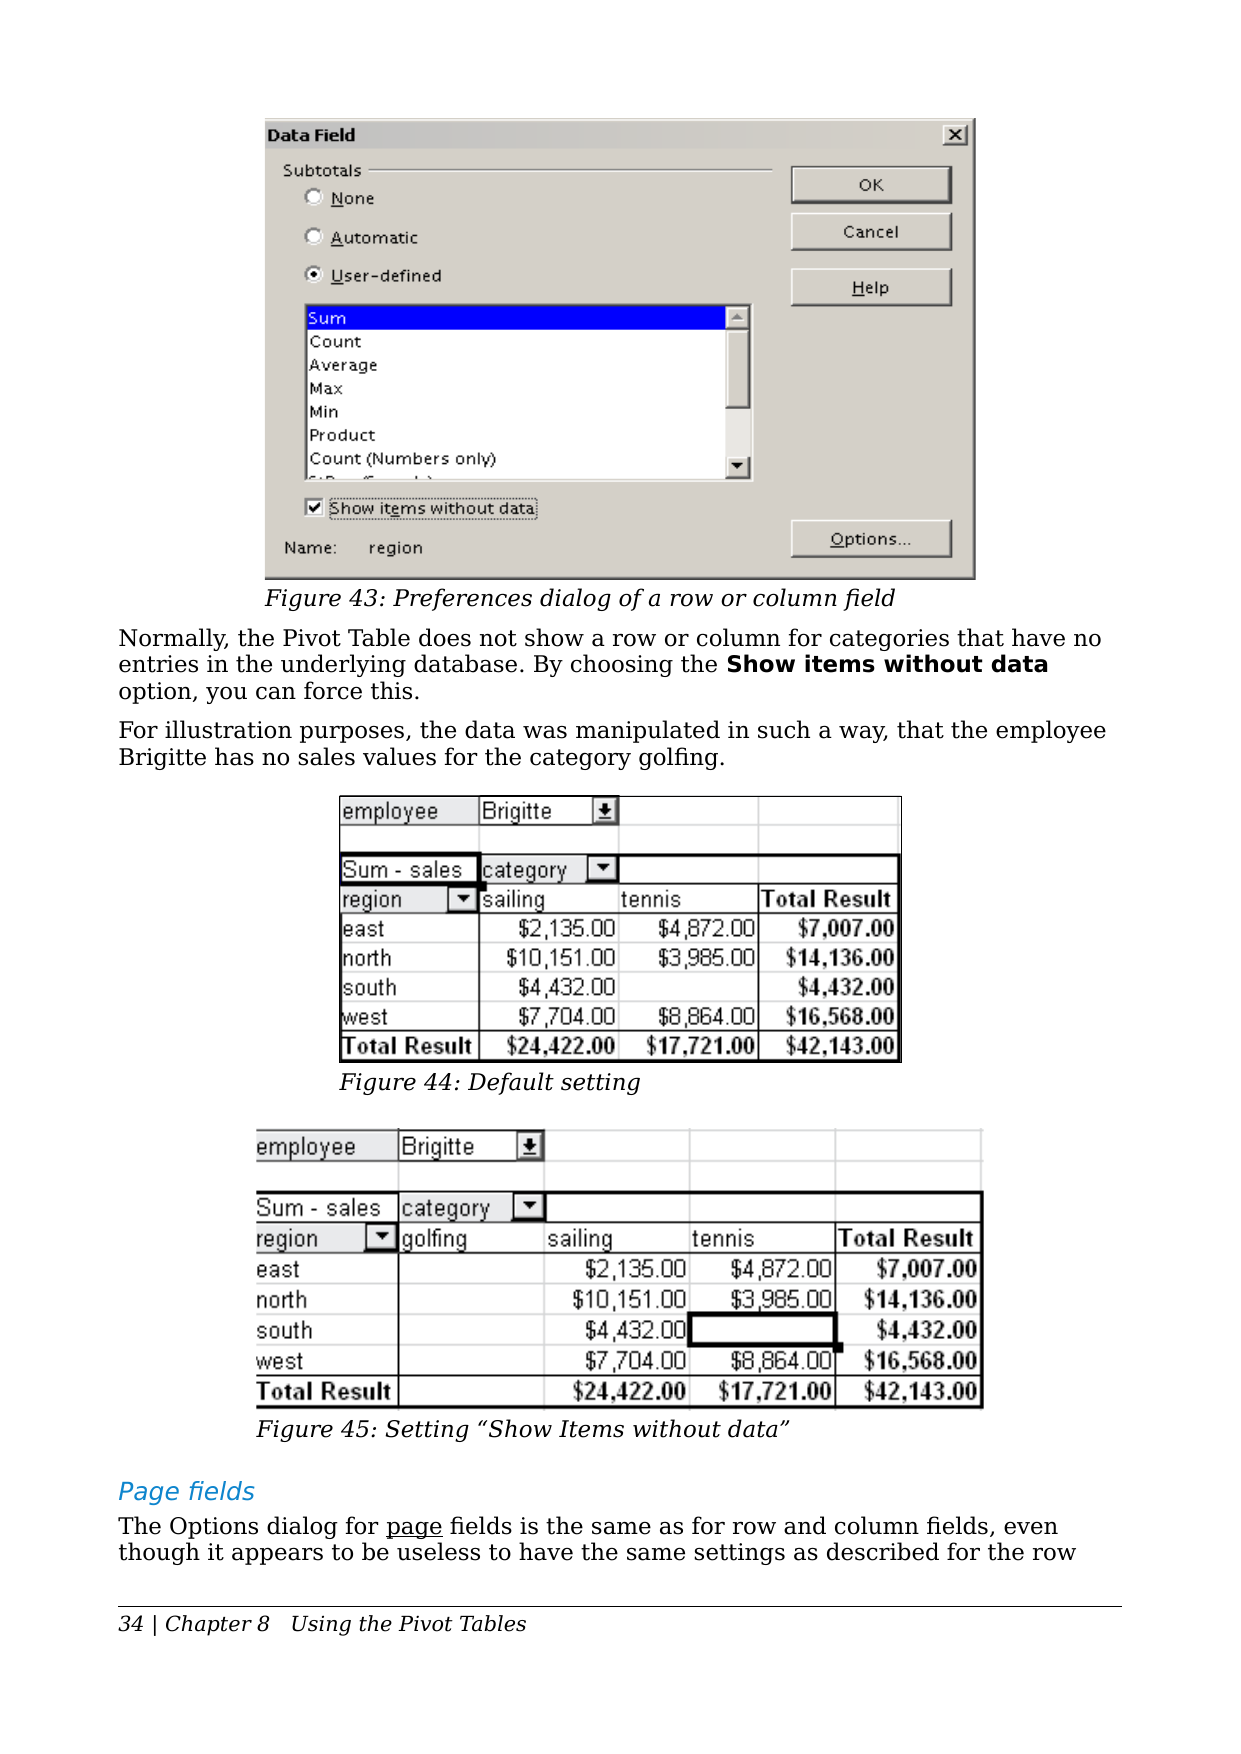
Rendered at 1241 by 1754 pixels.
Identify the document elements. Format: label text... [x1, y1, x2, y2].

text Figure 45: Setting “Show Items without data” [256, 1417, 984, 1443]
subtitle Page fields [118, 1477, 1122, 1506]
text For illustration purposes, the data was manipulated in such a way, that the employee Brigitte has no sales values for the category golfing. [118, 717, 1122, 771]
picture [264, 118, 976, 580]
text Figure 43: Preferences dialog of a row or column field [265, 586, 976, 612]
text Normally, the Pivot Table does not show a row or column for categories that have no entries in the underlying database. By choosing the Show items without data option, you can force this. [118, 625, 1122, 705]
picture [256, 1128, 984, 1411]
text Figure 44: Default setting [339, 1069, 901, 1096]
picture [340, 797, 901, 1062]
text The Options dialog for page fields is the same as for row and column fields, even though it appears to be useless to have the same settings as described for the row [118, 1513, 1122, 1566]
